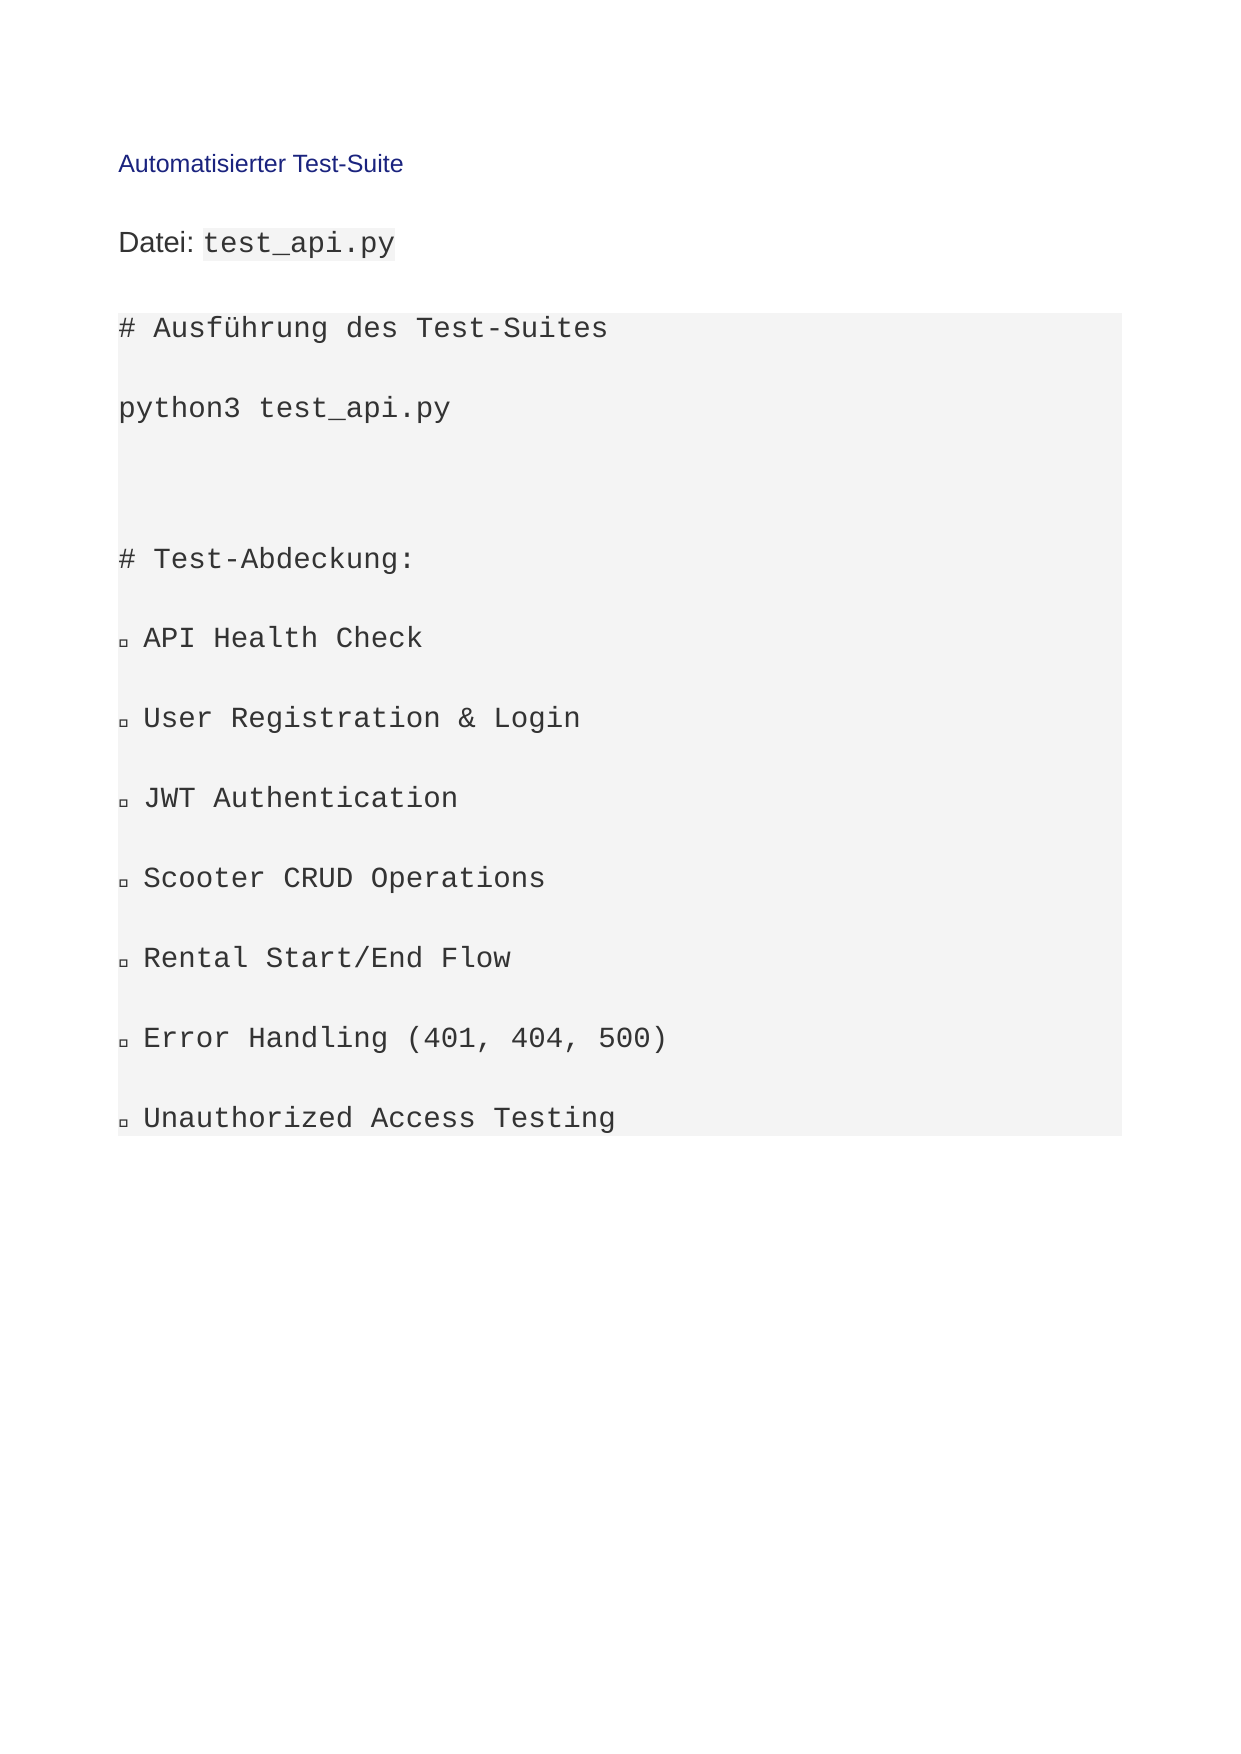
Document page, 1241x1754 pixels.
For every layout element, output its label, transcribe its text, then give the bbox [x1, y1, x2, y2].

text ✅ API Health Check [118, 624, 1122, 657]
text # Ausführung des Test-Suites [118, 313, 1122, 346]
subtitle Automatisierter Test-Suite [118, 149, 1122, 178]
text python3 test_api.py [118, 393, 1122, 426]
text ✅ Error Handling (401, 404, 500) [118, 1023, 1122, 1056]
text ✅ Scooter CRUD Operations [118, 863, 1122, 896]
text ✅ Rental Start/End Flow [118, 943, 1122, 976]
text ✅ User Registration & Login [118, 703, 1122, 737]
text # Test-Abdeckung: [118, 544, 1122, 577]
text Datei: test_api.py [118, 225, 1122, 261]
text ✅ JWT Authentication [118, 783, 1122, 816]
text ✅ Unauthorized Access Testing [118, 1103, 1122, 1136]
